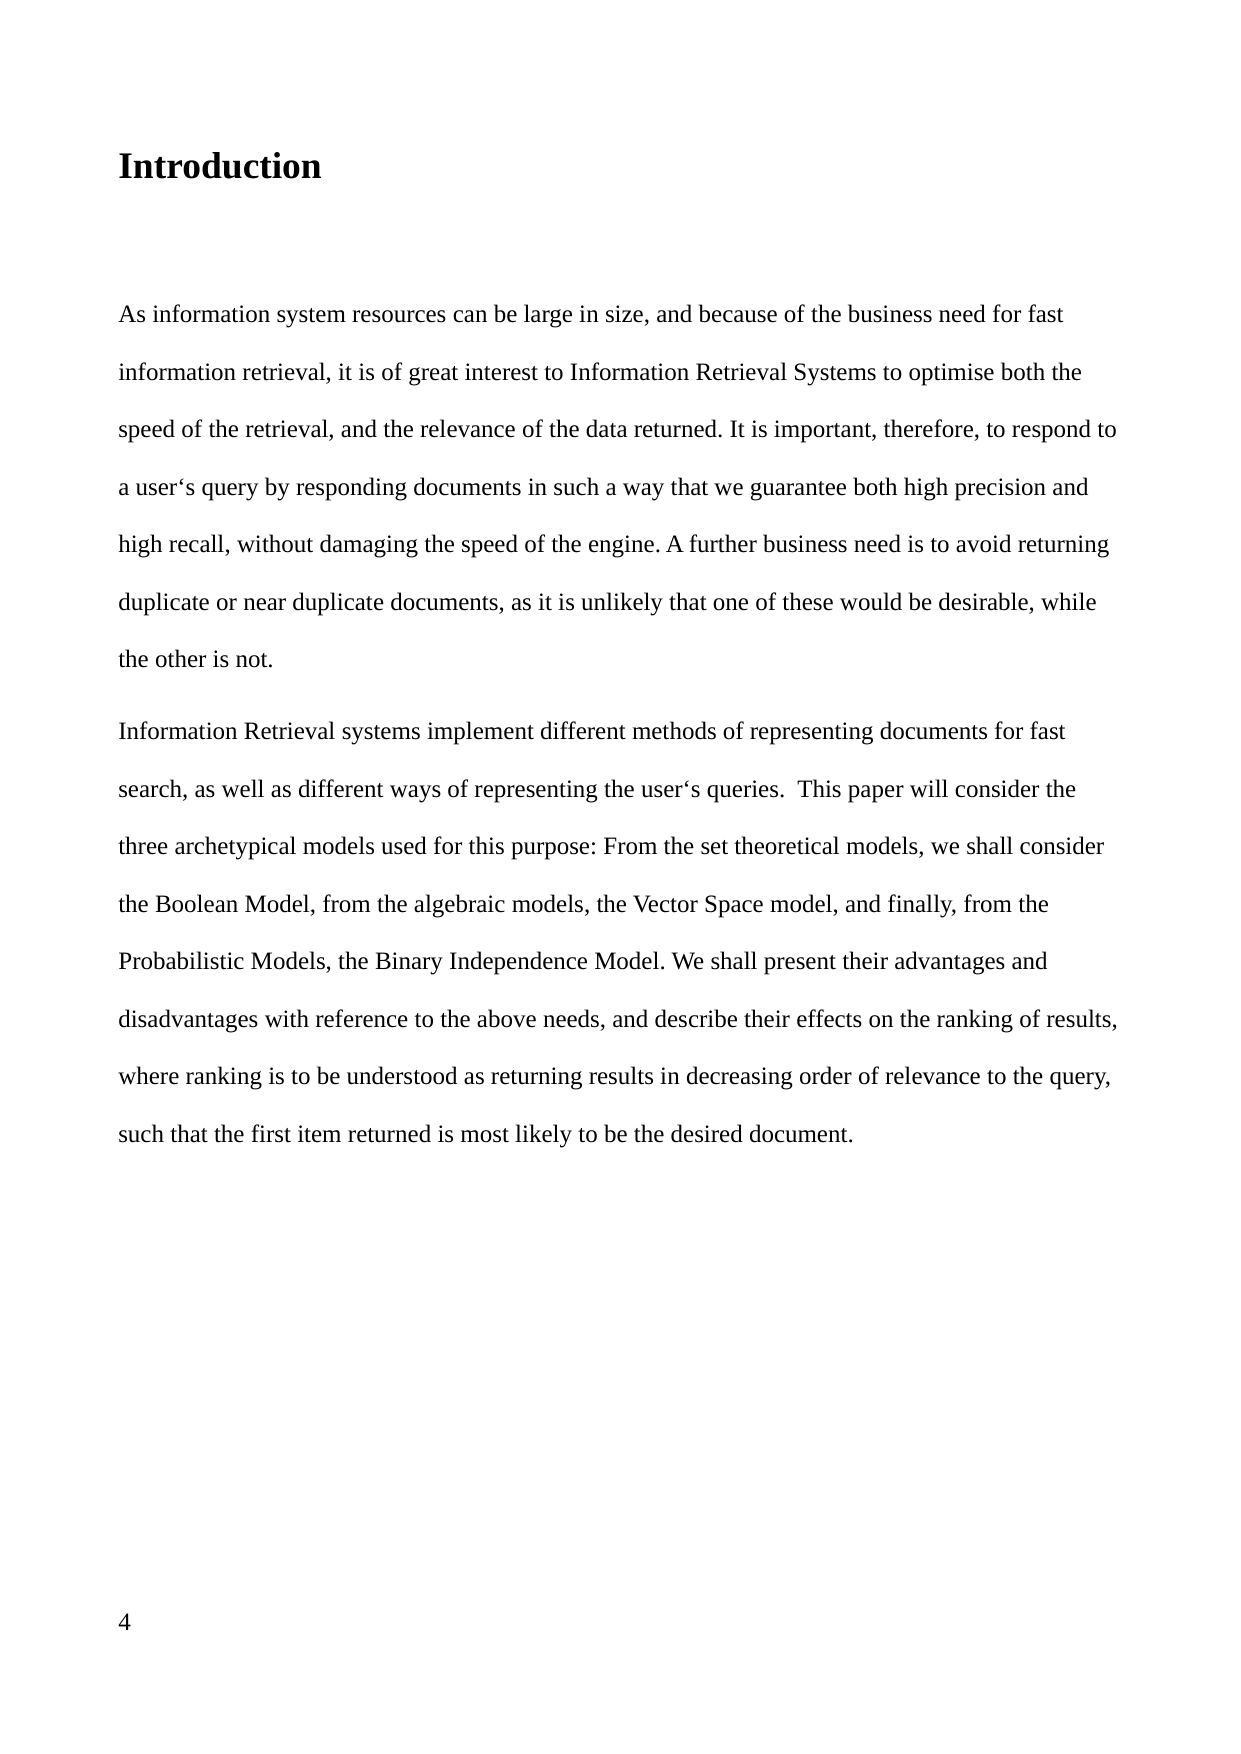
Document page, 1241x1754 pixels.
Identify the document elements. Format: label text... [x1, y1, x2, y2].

text Information Retrieval systems implement different methods of representing documents for fast search, as well as different ways of representing the user‘s queries. This paper will consider the three archetypical models used for this purpose: From the set theoretical models, we shall consider the Boolean Model, from the algebraic models, the Vector Space model, and finally, from the Probabilistic Models, the Binary Independence Model. We shall present their advantages and disadvantages with reference to the above needs, and describe their effects on the ranking of results, where ranking is to be understood as returning results in decreasing order of relevance to the query, such that the first item returned is most likely to be the desired document. [118, 716, 1122, 1148]
text As information system resources can be large in size, and because of the business need for fast information retrieval, it is of great interest to Information Retrieval Systems to optimise both the speed of the retrieval, and the relevance of the data returned. It is important, therefore, to respond to a user‘s query by responding documents in such a way that we guarantee both high precision and high recall, without damaging the speed of the engine. A further business need is to avoid returning duplicate or near duplicate documents, as it is unlikely that one of these would be desirable, while the other is not. [118, 299, 1122, 673]
subtitle Introduction [118, 143, 1122, 186]
